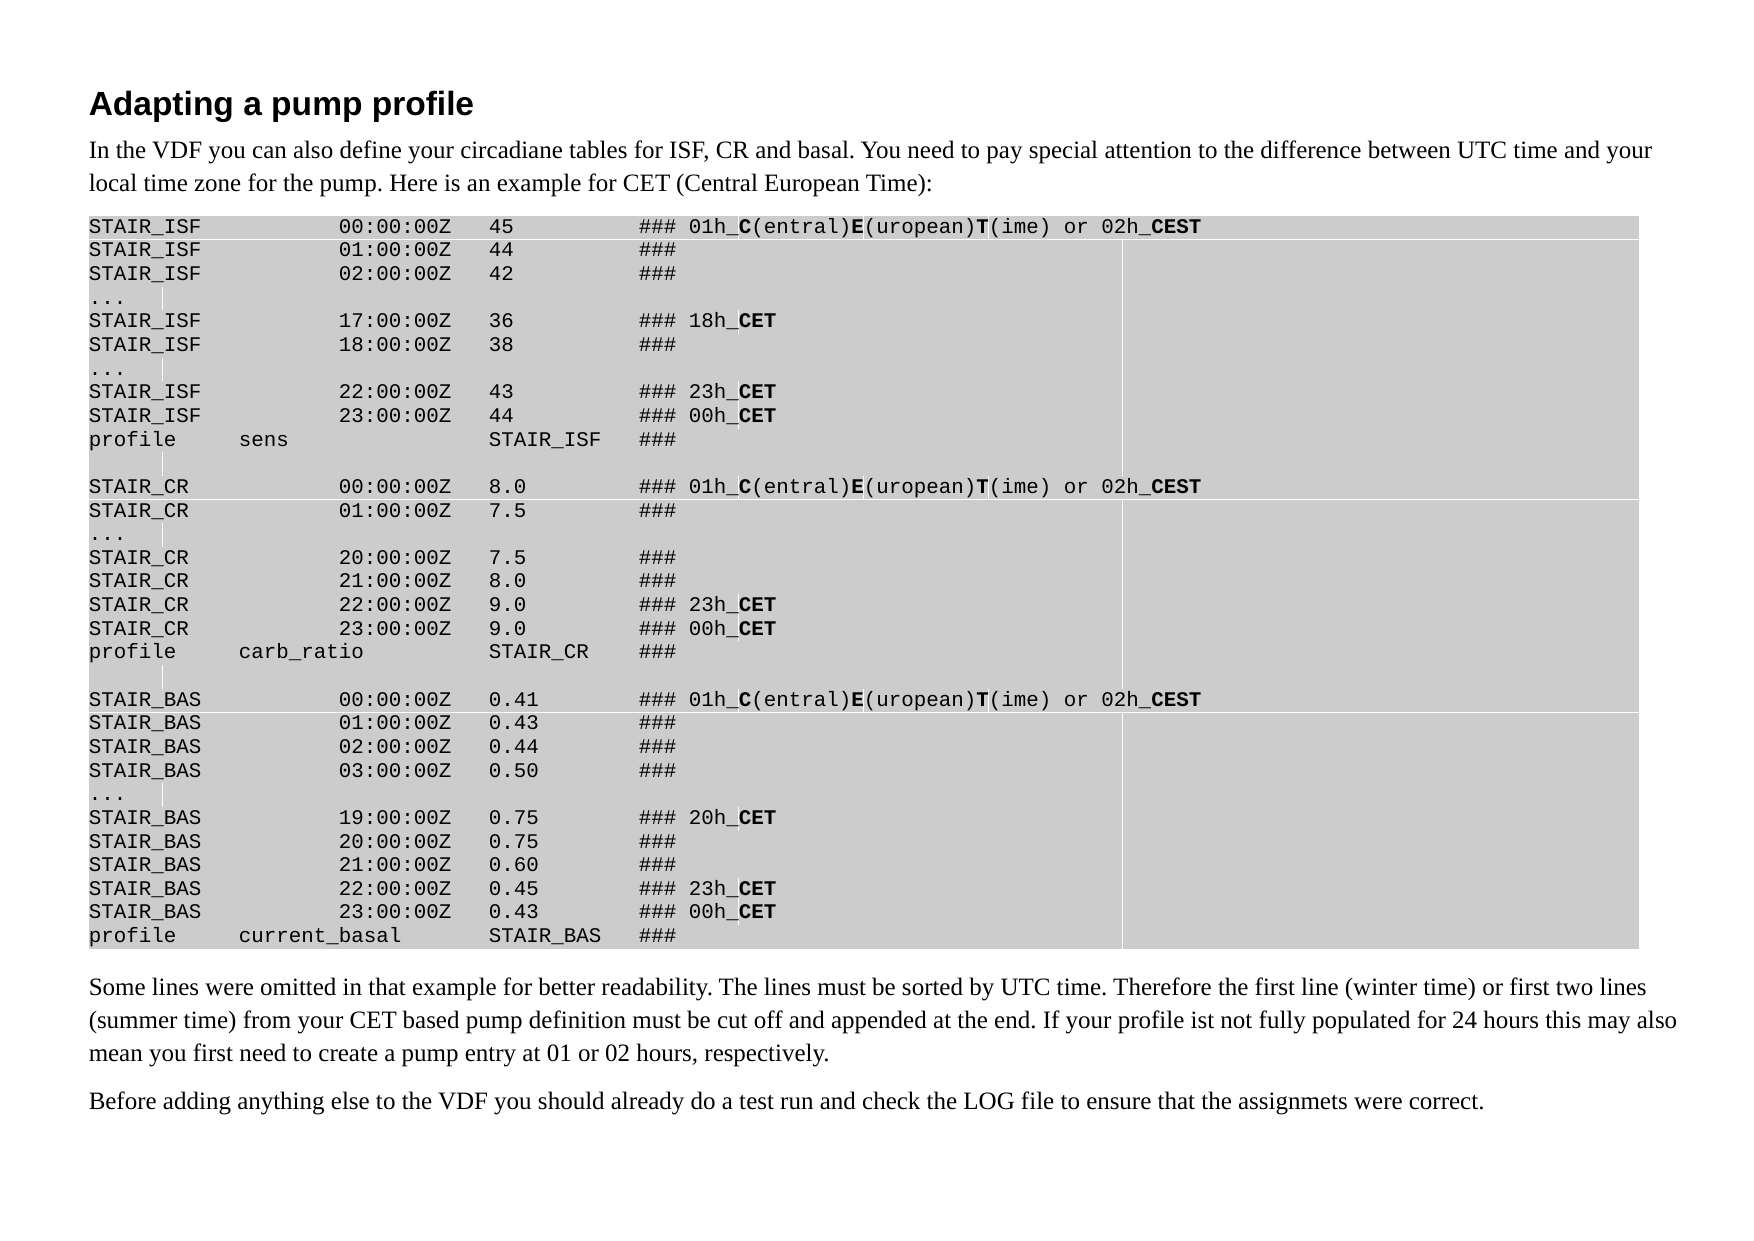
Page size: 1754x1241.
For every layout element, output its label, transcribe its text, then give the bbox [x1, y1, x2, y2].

text STAIR_ISF 00:00:00Z 45 ### 01h_C(entral)E(uropean)T(ime) or 02h_CEST [88, 216, 1695, 239]
text STAIR_ISF 22:00:00Z 43 ### 23h_CET [88, 381, 1695, 405]
text STAIR_BAS 02:00:00Z 0.44 ### [88, 736, 1695, 760]
text STAIR_ISF 02:00:00Z 42 ### [88, 263, 1695, 287]
text Before adding anything else to the VDF you should already do a test run and check the LOG file to ensure that the assignmets were correct. [88, 1086, 1695, 1115]
text STAIR_BAS 03:00:00Z 0.50 ### [88, 760, 1695, 783]
text ... [88, 523, 1695, 547]
text STAIR_CR 22:00:00Z 9.0 ### 23h_CET [88, 594, 1695, 618]
text STAIR_CR 00:00:00Z 8.0 ### 01h_C(entral)E(uropean)T(ime) or 02h_CEST [88, 476, 1695, 499]
text STAIR_BAS 19:00:00Z 0.75 ### 20h_CET [88, 807, 1695, 831]
text STAIR_BAS 21:00:00Z 0.60 ### [88, 854, 1695, 878]
text STAIR_CR 21:00:00Z 8.0 ### [88, 571, 1695, 594]
text STAIR_ISF 18:00:00Z 38 ### [88, 334, 1695, 358]
text In the VDF you can also define your circadiane tables for ISF, CR and basal. You need to pay special attention to the difference between UTC time and your local time zone for the pump. Here is an example for CET (Central European Time): [88, 135, 1695, 197]
text profile sens STAIR_ISF ### [88, 429, 1695, 452]
text STAIR_ISF 01:00:00Z 44 ### [88, 239, 1695, 263]
text STAIR_CR 01:00:00Z 7.5 ### [88, 499, 1695, 523]
text STAIR_BAS 20:00:00Z 0.75 ### [88, 831, 1695, 854]
text STAIR_BAS 23:00:00Z 0.43 ### 00h_CET [88, 902, 1695, 925]
text Some lines were omitted in that example for better readability. The lines must be sorted by UTC time. Therefore the first line (winter time) or first two lines (summer time) from your CET based pump definition must be cut off and appended at the end. If your profile ist not fully populated for 24 hours this may also mean you first need to create a pump entry at 01 or 02 hours, respectively. [88, 972, 1695, 1067]
text ... [88, 358, 1695, 381]
text STAIR_ISF 23:00:00Z 44 ### 00h_CET [88, 405, 1695, 429]
text STAIR_CR 23:00:00Z 9.0 ### 00h_CET [88, 618, 1695, 641]
text STAIR_CR 20:00:00Z 7.5 ### [88, 547, 1695, 571]
text STAIR_ISF 17:00:00Z 36 ### 18h_CET [88, 310, 1695, 334]
text STAIR_BAS 00:00:00Z 0.41 ### 01h_C(entral)E(uropean)T(ime) or 02h_CEST [88, 689, 1695, 712]
text profile current_basal STAIR_BAS ### [88, 925, 1695, 949]
text profile carb_ratio STAIR_CR ### [88, 641, 1695, 665]
text ... [88, 287, 1695, 310]
subtitle Adapting a pump profile [88, 84, 1695, 123]
text STAIR_BAS 22:00:00Z 0.45 ### 23h_CET [88, 878, 1695, 902]
text ... [88, 783, 1695, 807]
text STAIR_BAS 01:00:00Z 0.43 ### [88, 712, 1695, 736]
